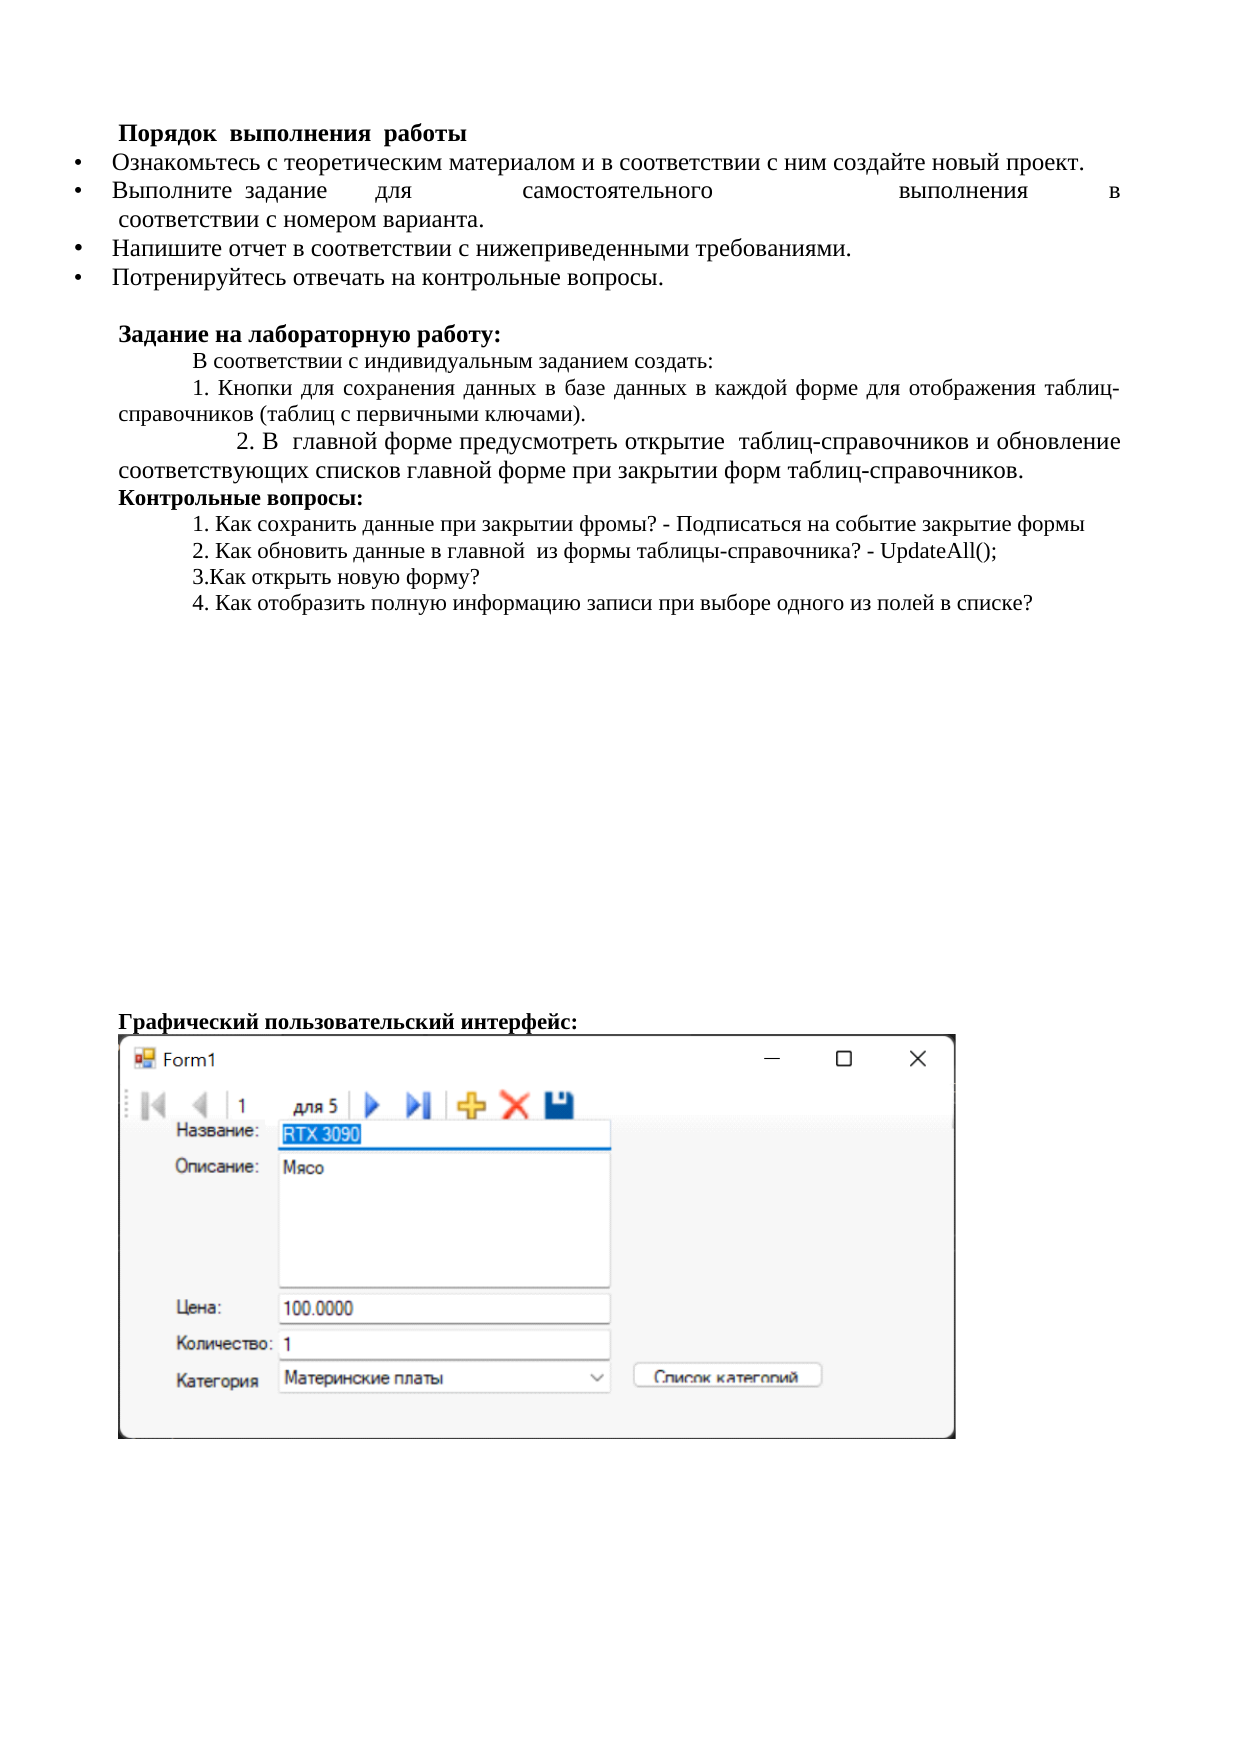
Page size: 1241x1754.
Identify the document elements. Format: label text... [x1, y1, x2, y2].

text 2. Как обновить данные в главной из формы таблицы-справочника? - UpdateAll(); [118, 537, 1122, 563]
text Задание на лабораторную работу: [118, 319, 1122, 347]
list Ознакомьтесь с теоретическим материалом и в соответствии с ним создайте новый проект. [118, 147, 1122, 176]
list Выполните задание для самостоятельного выполнения в соответствии с номером варианта. [118, 176, 1122, 233]
text Контрольные вопросы: [118, 484, 1122, 510]
text 2. В главной форме предусмотреть открытие таблиц-справочников и обновление соответствующих списков главной форме при закрытии форм таблиц-справочников. [118, 426, 1122, 484]
text 1. Кнопки для сохранения данных в базе данных в каждой форме для отображения таблиц-справочников (таблиц с первичными ключами). [118, 374, 1122, 426]
text Графический пользовательский интерфейс: [118, 1008, 1122, 1034]
text 4. Как отобразить полную информацию записи при выборе одного из полей в списке? [118, 589, 1122, 616]
list Напишите отчет в соответствии с нижеприведенными требованиями. [118, 233, 1122, 262]
text 1. Как сохранить данные при закрытии фромы? - Подписаться на событие закрытие формы [118, 510, 1122, 537]
text В соответствии с индивидуальным заданием создать: [118, 347, 1122, 374]
text Порядок выполнения работы [118, 118, 1122, 147]
text 3.Как открыть новую форму? [118, 563, 1122, 589]
list Потренируйтесь отвечать на контрольные вопросы. [118, 262, 1122, 291]
